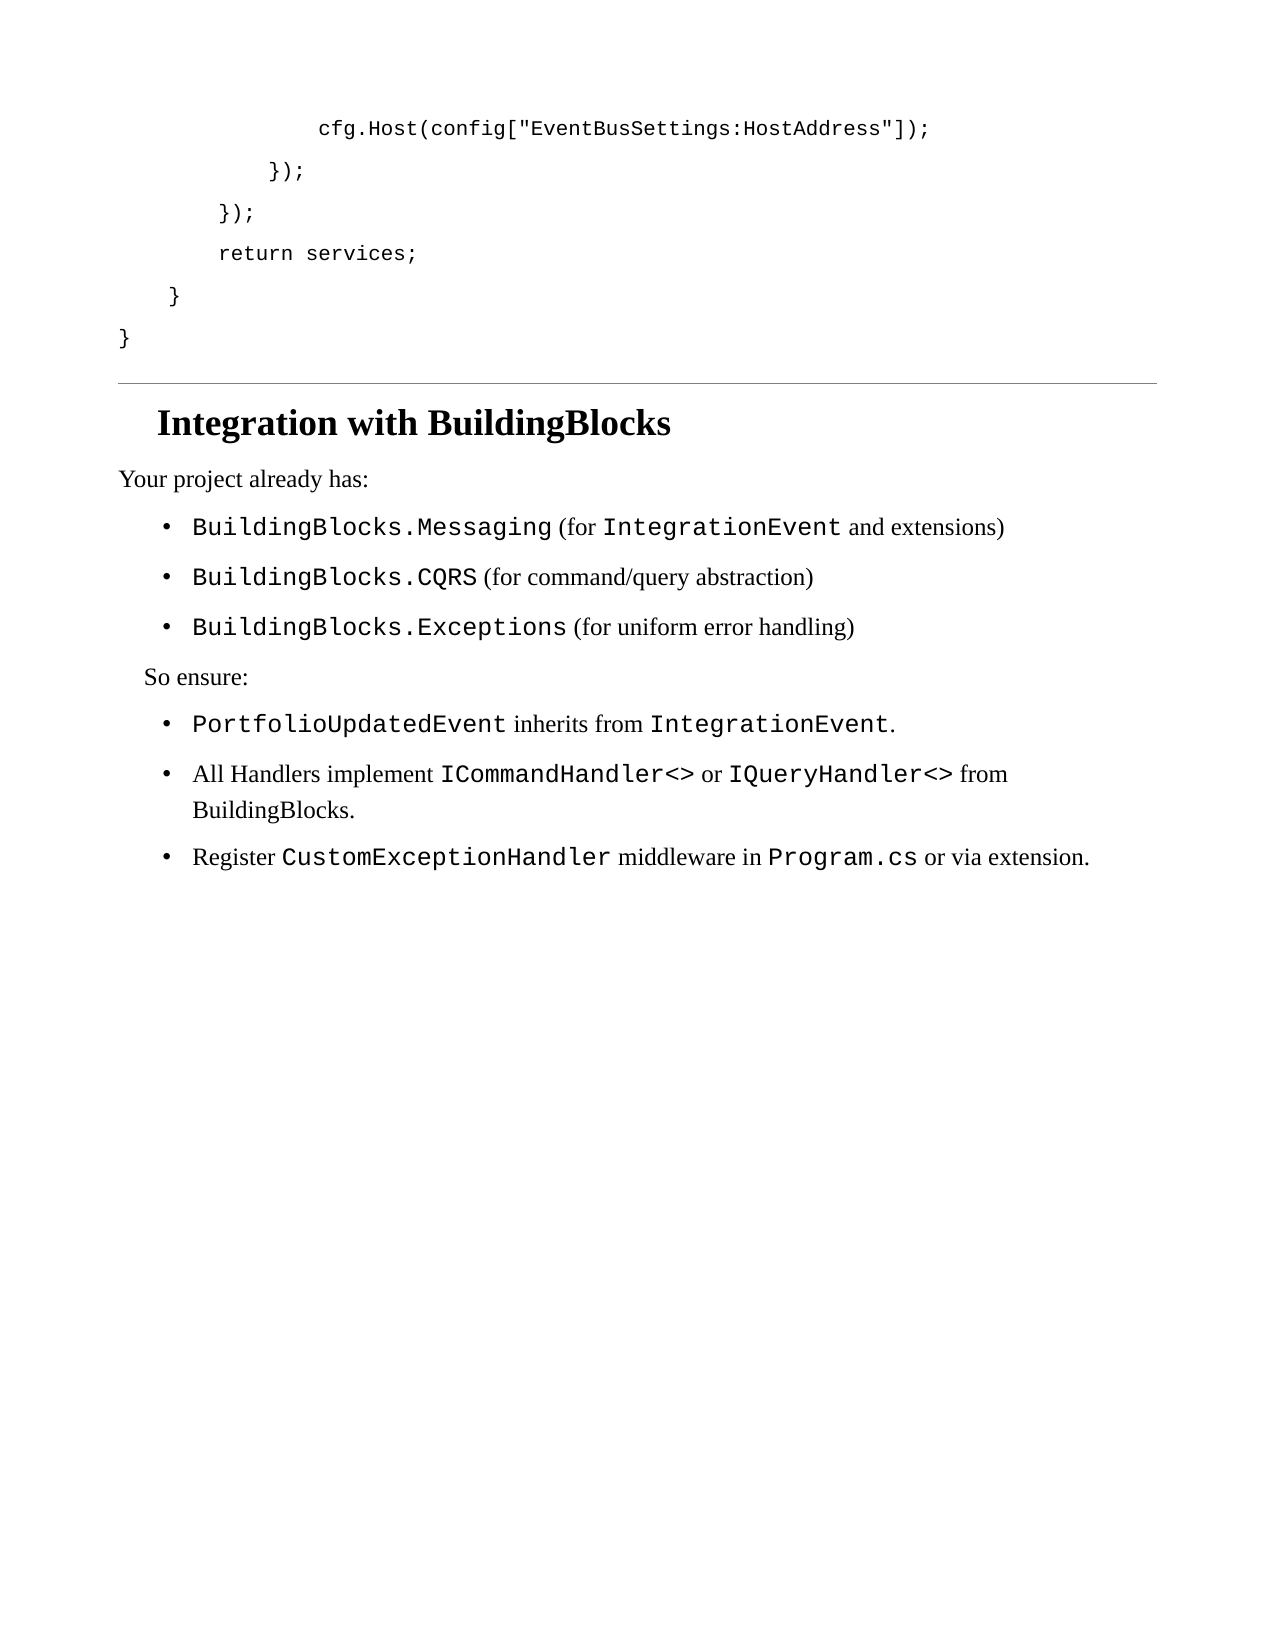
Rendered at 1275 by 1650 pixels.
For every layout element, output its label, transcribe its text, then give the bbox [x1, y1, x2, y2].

subtitle 🧩 Integration with BuildingBlocks [118, 400, 1157, 443]
list BuildingBlocks.Exceptions (for uniform error handling) [162, 612, 1157, 643]
list BuildingBlocks.Messaging (for IntegrationEvent and extensions) [162, 512, 1157, 543]
text cfg.Host(config["EventBusSettings:HostAddress"]); [118, 118, 1157, 142]
text }); [118, 202, 1157, 225]
text ✅ So ensure: [118, 662, 1157, 691]
text } [118, 285, 1157, 309]
text Your project already has: [118, 464, 1157, 493]
text } [118, 327, 1157, 351]
list BuildingBlocks.CQRS (for command/query abstraction) [162, 562, 1157, 593]
list All Handlers implement ICommandHandler<> or IQueryHandler<> from BuildingBlocks. [162, 759, 1157, 823]
list PortfolioUpdatedEvent inherits from IntegrationEvent. [162, 709, 1157, 740]
text return services; [118, 243, 1157, 267]
text }); [118, 160, 1157, 183]
list Register CustomExceptionHandler middleware in Program.cs or via extension. [162, 842, 1157, 873]
